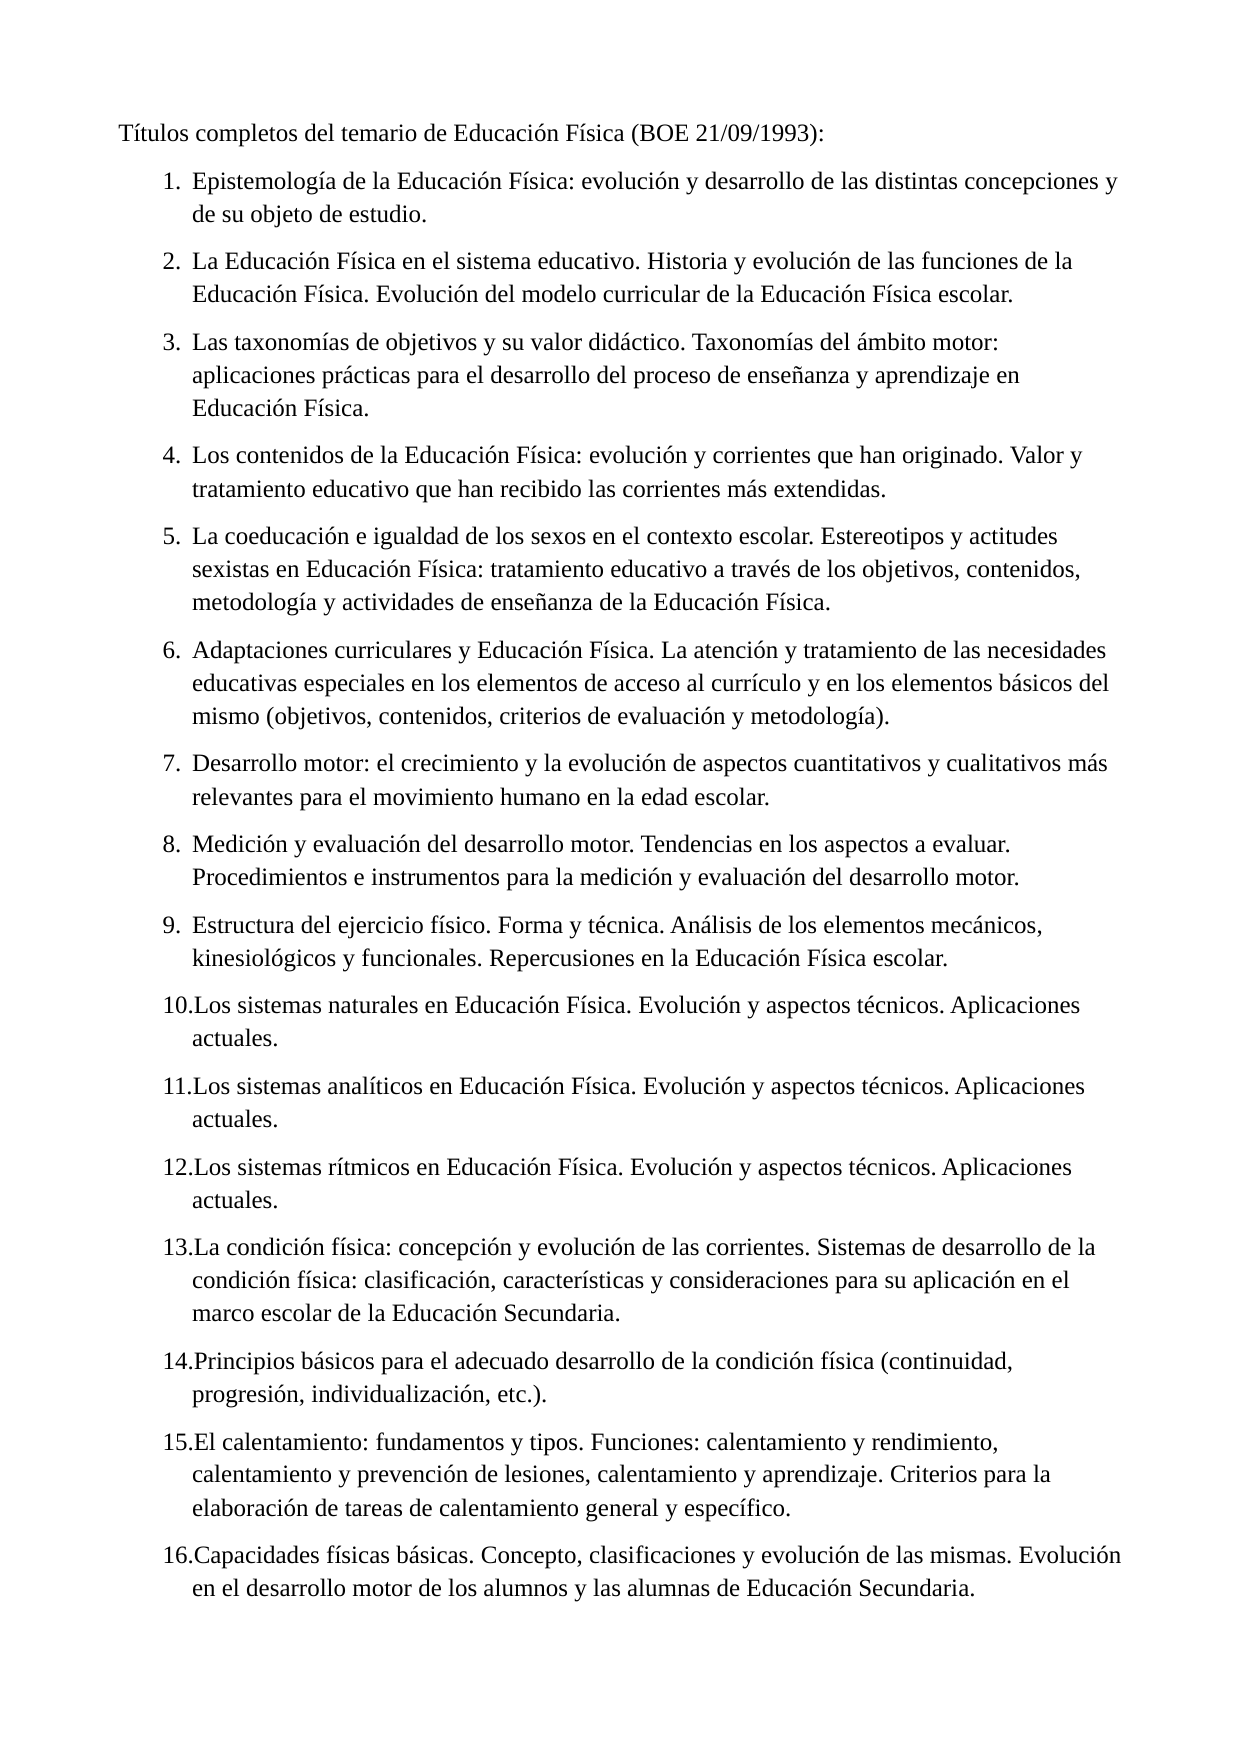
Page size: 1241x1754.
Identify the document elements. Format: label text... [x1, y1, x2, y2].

list El calentamiento: fundamentos y tipos. Funciones: calentamiento y rendimiento, calentamiento y prevención de lesiones, calentamiento y aprendizaje. Criterios para la elaboración de tareas de calentamiento general y específico. [162, 1427, 1122, 1521]
list Capacidades físicas básicas. Concepto, clasificaciones y evolución de las mismas. Evolución en el desarrollo motor de los alumnos y las alumnas de Educación Secundaria. [162, 1540, 1122, 1602]
list La coeducación e igualdad de los sexos en el contexto escolar. Estereotipos y actitudes sexistas en Educación Física: tratamiento educativo a través de los objetivos, contenidos, metodología y actividades de enseñanza de la Educación Física. [162, 521, 1122, 616]
list Los contenidos de la Educación Física: evolución y corrientes que han originado. Valor y tratamiento educativo que han recibido las corrientes más extendidas. [162, 441, 1122, 502]
list Los sistemas rítmicos en Educación Física. Evolución y aspectos técnicos. Aplicaciones actuales. [162, 1152, 1122, 1213]
list Epistemología de la Educación Física: evolución y desarrollo de las distintas concepciones y de su objeto de estudio. [162, 166, 1122, 227]
list Las taxonomías de objetivos y su valor didáctico. Taxonomías del ámbito motor: aplicaciones prácticas para el desarrollo del proceso de enseñanza y aprendizaje en Educación Física. [162, 327, 1122, 422]
list Principios básicos para el adecuado desarrollo de la condición física (continuidad, progresión, individualización, etc.). [162, 1346, 1122, 1408]
list Medición y evaluación del desarrollo motor. Tendencias en los aspectos a evaluar. Procedimientos e instrumentos para la medición y evaluación del desarrollo motor. [162, 829, 1122, 891]
text Títulos completos del temario de Educación Física (BOE 21/09/1993): [118, 118, 1122, 147]
list Desarrollo motor: el crecimiento y la evolución de aspectos cuantitativos y cualitativos más relevantes para el movimiento humano en la edad escolar. [162, 748, 1122, 810]
list Los sistemas analíticos en Educación Física. Evolución y aspectos técnicos. Aplicaciones actuales. [162, 1071, 1122, 1133]
list Los sistemas naturales en Educación Física. Evolución y aspectos técnicos. Aplicaciones actuales. [162, 990, 1122, 1052]
list La Educación Física en el sistema educativo. Historia y evolución de las funciones de la Educación Física. Evolución del modelo curricular de la Educación Física escolar. [162, 246, 1122, 308]
list Estructura del ejercicio físico. Forma y técnica. Análisis de los elementos mecánicos, kinesiológicos y funcionales. Repercusiones en la Educación Física escolar. [162, 910, 1122, 972]
list Adaptaciones curriculares y Educación Física. La atención y tratamiento de las necesidades educativas especiales en los elementos de acceso al currículo y en los elementos básicos del mismo (objetivos, contenidos, criterios de evaluación y metodología). [162, 635, 1122, 730]
list La condición física: concepción y evolución de las corrientes. Sistemas de desarrollo de la condición física: clasificación, características y consideraciones para su aplicación en el marco escolar de la Educación Secundaria. [162, 1232, 1122, 1327]
